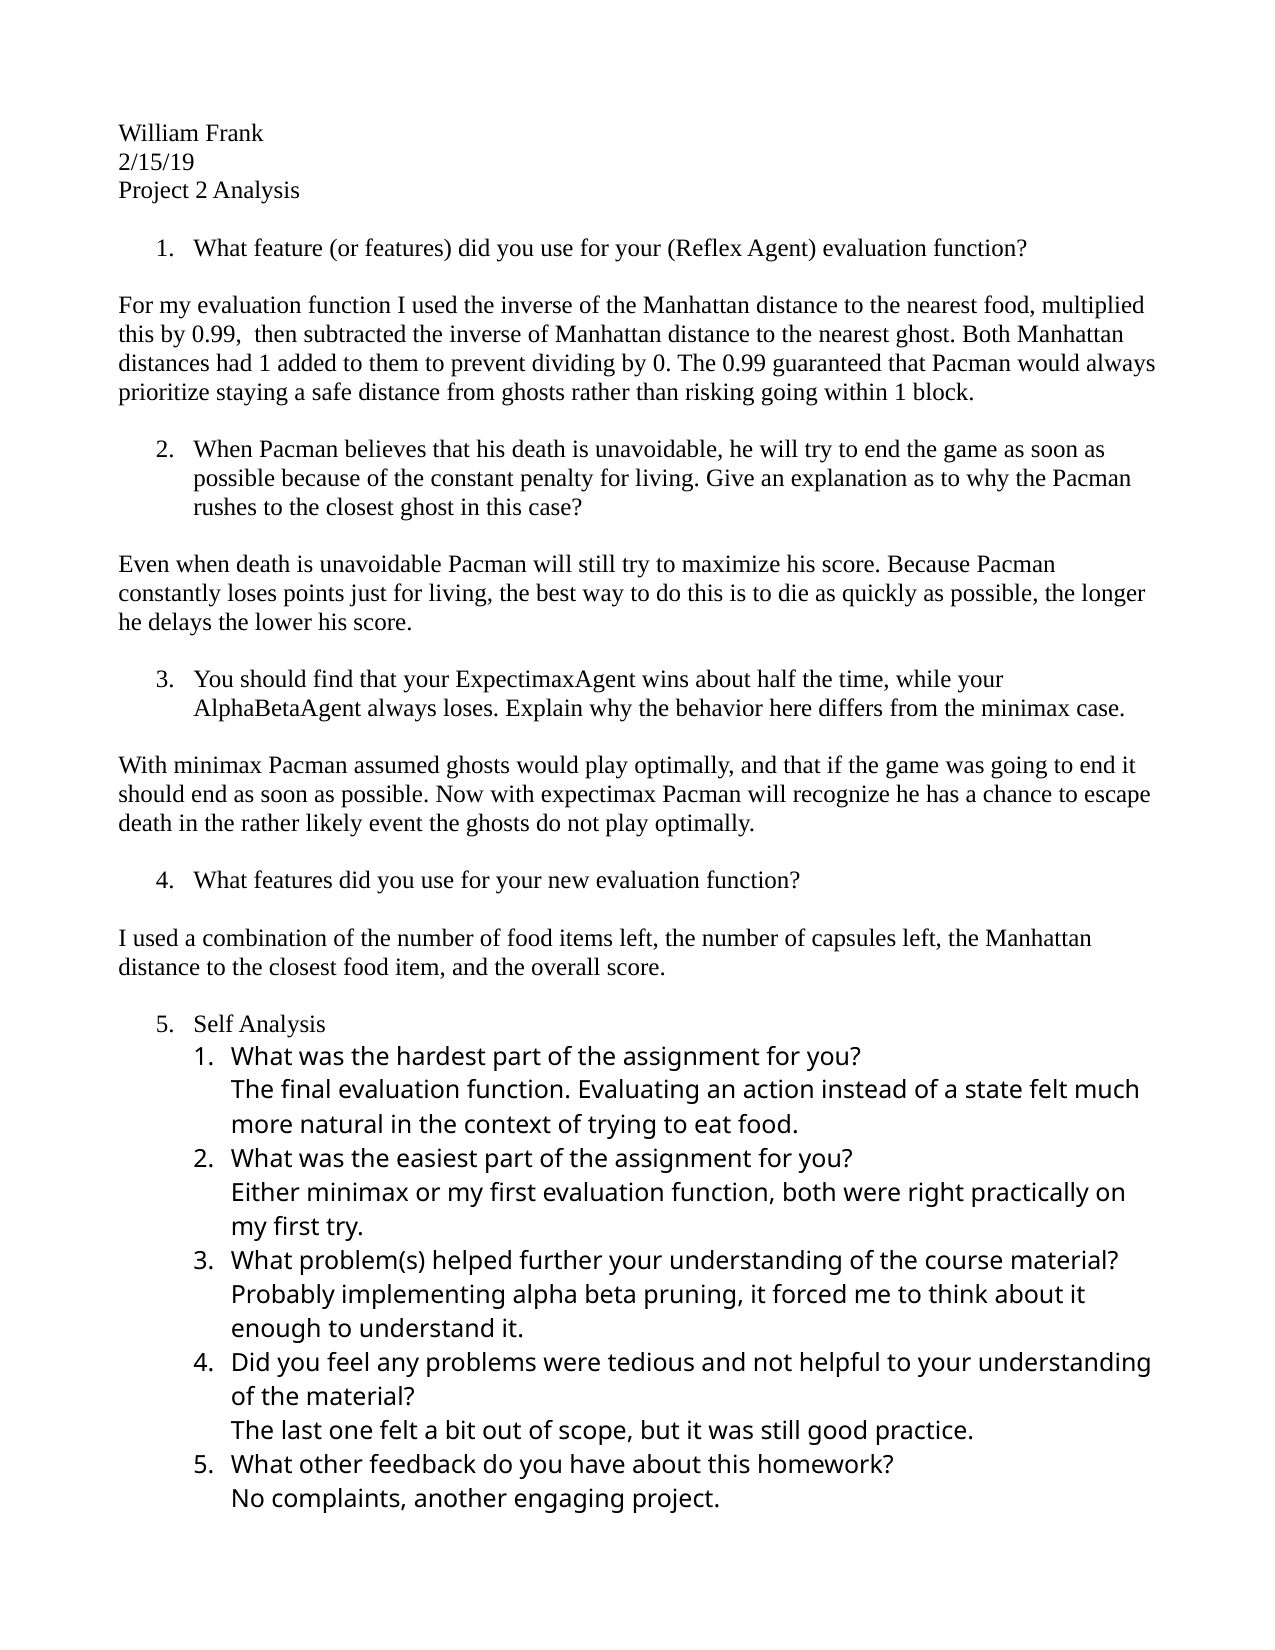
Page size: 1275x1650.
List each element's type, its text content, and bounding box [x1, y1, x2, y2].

list What feature (or features) did you use for your (Reflex Agent) evaluation function? [156, 233, 1157, 262]
list Did you feel any problems were tedious and not helpful to your understanding of the material? [193, 1345, 1157, 1413]
text 2/15/19 [118, 147, 1157, 176]
list No complaints, another engaging project. [193, 1481, 1157, 1515]
list Self Analysis [156, 1009, 1157, 1038]
list What was the hardest part of the assignment for you? [193, 1038, 1157, 1072]
list What other feedback do you have about this homework? [193, 1447, 1157, 1481]
list You should find that your ExpectimaxAgent wins about half the time, while your AlphaBetaAgent always loses. Explain why the behavior here differs from the minimax case. [156, 664, 1157, 722]
text With minimax Pacman assumed ghosts would play optimally, and that if the game was going to end it should end as soon as possible. Now with expectimax Pacman will recognize he has a chance to escape death in the rather likely event the ghosts do not play optimally. [118, 751, 1157, 837]
list When Pacman believes that his death is unavoidable, he will try to end the game as soon as possible because of the constant penalty for living. Give an explanation as to why the Pacman rushes to the closest ghost in this case? [156, 434, 1157, 521]
list Either minimax or my first evaluation function, both were right practically on my first try. [193, 1174, 1157, 1242]
list Probably implementing alpha beta pruning, it forced me to think about it enough to understand it. [193, 1277, 1157, 1345]
list What problem(s) helped further your understanding of the course material? [193, 1242, 1157, 1277]
list What was the easiest part of the assignment for you? [193, 1140, 1157, 1174]
list The final evaluation function. Evaluating an action instead of a state felt much more natural in the context of trying to eat food. [193, 1072, 1157, 1140]
text William Frank [118, 118, 1157, 147]
list The last one felt a bit out of scope, but it was still good practice. [193, 1413, 1157, 1447]
text Project 2 Analysis [118, 176, 1157, 204]
list What features did you use for your new evaluation function? [156, 866, 1157, 894]
text Even when death is unavoidable Pacman will still try to maximize his score. Because Pacman constantly loses points just for living, the best way to do this is to die as quickly as possible, the longer he delays the lower his score. [118, 549, 1157, 636]
text For my evaluation function I used the inverse of the Manhattan distance to the nearest food, multiplied this by 0.99, then subtracted the inverse of Manhattan distance to the nearest ghost. Both Manhattan distances had 1 added to them to prevent dividing by 0. The 0.99 guaranteed that Pacman would always prioritize staying a safe distance from ghosts rather than risking going within 1 block. [118, 291, 1157, 406]
text I used a combination of the number of food items left, the number of capsules left, the Manhattan distance to the closest food item, and the overall score. [118, 923, 1157, 981]
